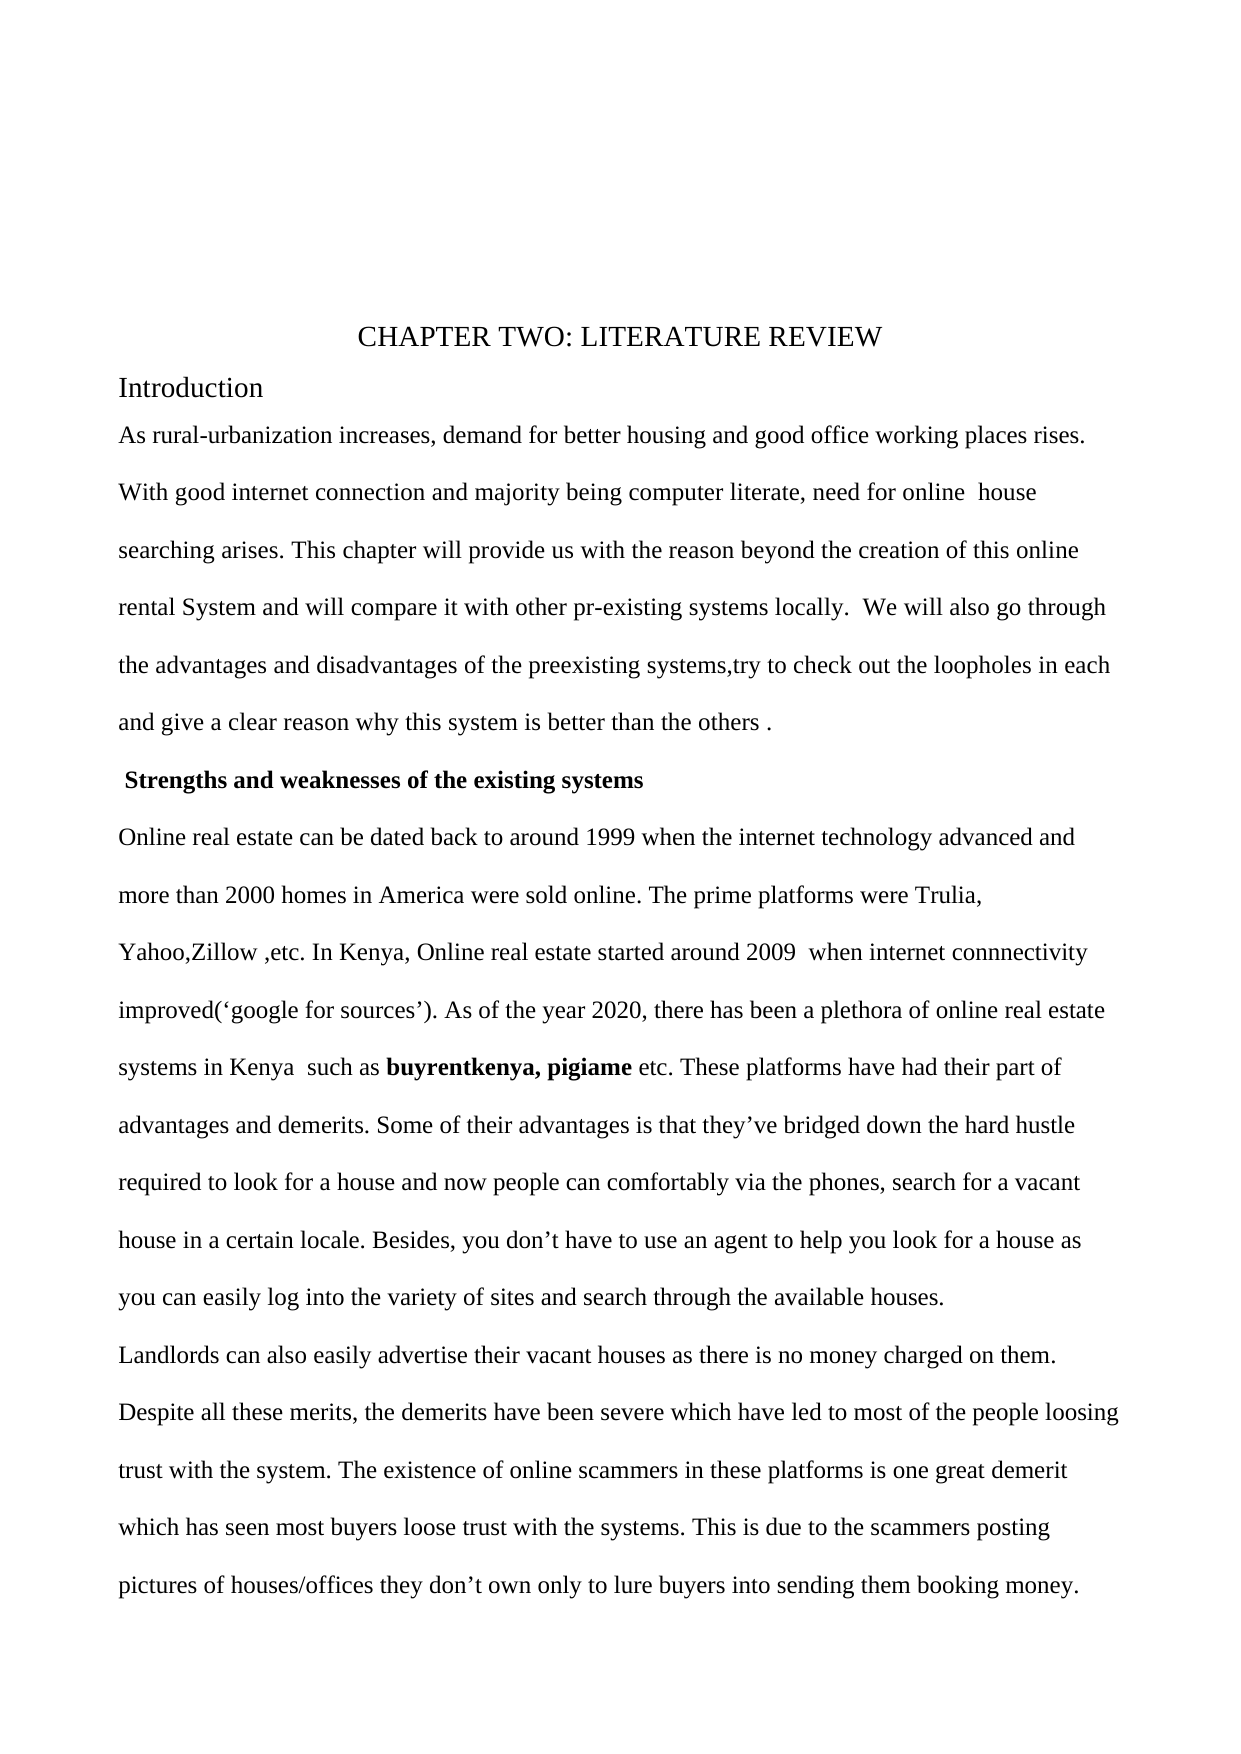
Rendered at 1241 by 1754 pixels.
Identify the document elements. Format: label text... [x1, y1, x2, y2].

list As rural-urbanization increases, demand for better housing and good office working places rises. [118, 420, 1122, 449]
list Online real estate can be dated back to around 1999 when the internet technology advanced and more than 2000 homes in America were sold online. The prime platforms were Trulia, Yahoo,Zillow ,etc. In Kenya, Online real estate started around 2009 when internet connnectivity improved(‘google for sources’). As of the year 2020, there has been a plethora of online real estate systems in Kenya such as buyrentkenya, pigiame etc. These platforms have had their part of advantages and demerits. Some of their advantages is that they’ve bridged down the hard hustle required to look for a house and now people can comfortably via the phones, search for a vacant house in a certain locale. Besides, you don’t have to use an agent to help you look for a house as you can easily log into the variety of sites and search through the available houses. [118, 822, 1122, 1311]
text Introduction [118, 370, 1122, 403]
list With good internet connection and majority being computer literate, need for online house searching arises. This chapter will provide us with the reason beyond the creation of this online rental System and will compare it with other pr-existing systems locally. We will also go through the advantages and disadvantages of the preexisting systems,try to check out the loopholes in each and give a clear reason why this system is better than the others . [118, 477, 1122, 736]
list Strengths and weaknesses of the existing systems [118, 765, 1122, 794]
list Landlords can also easily advertise their vacant houses as there is no money charged on them. Despite all these merits, the demerits have been severe which have led to most of the people loosing trust with the system. The existence of online scammers in these platforms is one great demerit which has seen most buyers loose trust with the systems. This is due to the scammers posting pictures of houses/offices they don’t own only to lure buyers into sending them booking money. [118, 1340, 1122, 1599]
text CHAPTER TWO: LITERATURE REVIEW [118, 319, 1122, 353]
